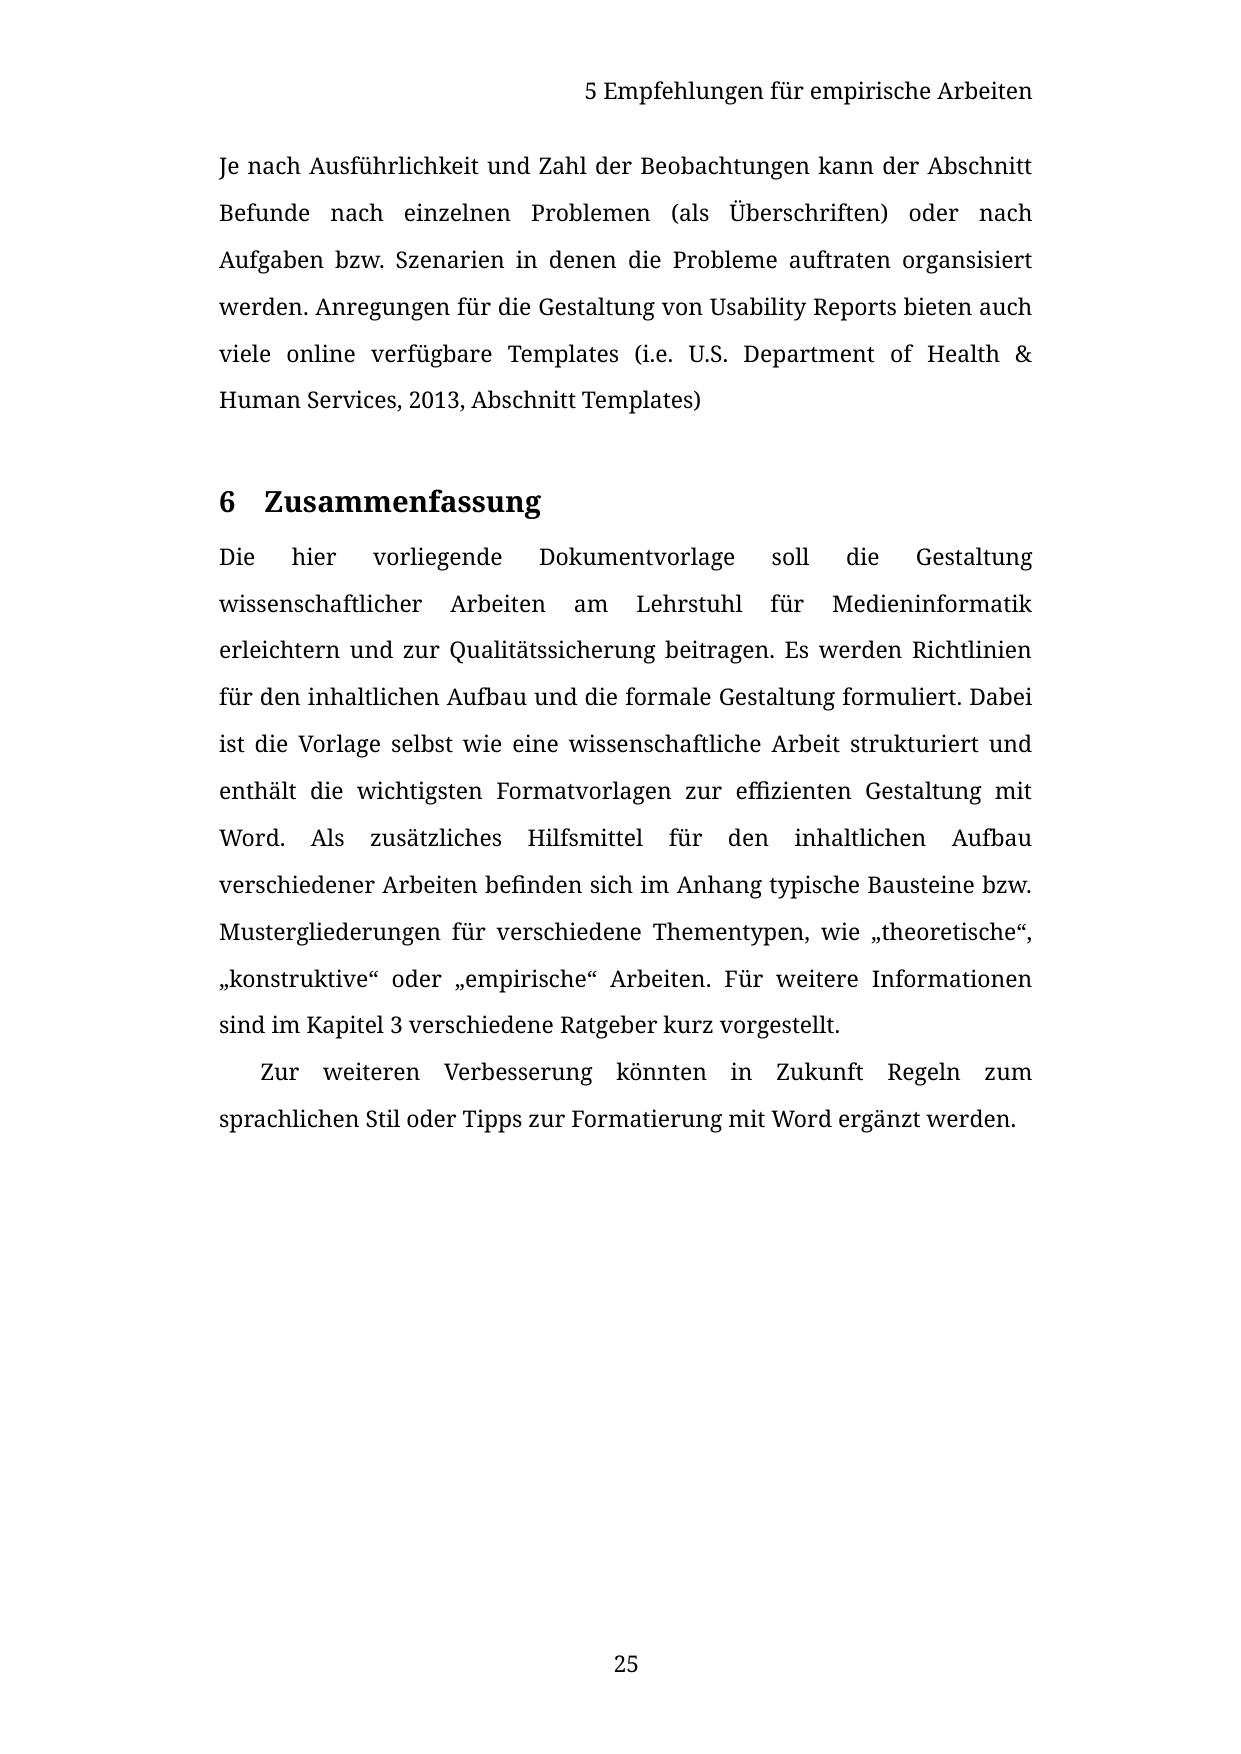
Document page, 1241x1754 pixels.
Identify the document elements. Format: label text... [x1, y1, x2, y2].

subtitle Zusammenfassung [219, 481, 1033, 521]
text Die hier vorliegende Dokumentvorlage soll die Gestaltung wissenschaftlicher Arbeiten am Lehrstuhl für Medieninformatik erleichtern und zur Qualitätssicherung beitragen. Es werden Richtlinien für den inhaltlichen Aufbau und die formale Gestaltung formuliert. Dabei ist die Vorlage selbst wie eine wissenschaftliche Arbeit strukturiert und enthält die wichtigsten Formatvorlagen zur effizienten Gestaltung mit Word. Als zusätzliches Hilfsmittel für den inhaltlichen Aufbau verschiedener Arbeiten befinden sich im Anhang typische Bausteine bzw. Mustergliederungen für verschiedene Thementypen, wie „theoretische“, „konstruktive“ oder „empirische“ Arbeiten. Für weitere Informationen sind im Kapitel 3 verschiedene Ratgeber kurz vorgestellt. [219, 541, 1033, 1041]
text Je nach Ausführlichkeit und Zahl der Beobachtungen kann der Abschnitt Befunde nach einzelnen Problemen (als Überschriften) oder nach Aufgaben bzw. Szenarien in denen die Probleme auftraten organsisiert werden. Anregungen für die Gestaltung von Usability Reports bieten auch viele online verfügbare Templates (i.e. U.S. Department of Health & Human Services, 2013, Abschnitt Templates) [219, 150, 1033, 416]
text Zur weiteren Verbesserung könnten in Zukunft Regeln zum sprachlichen Stil oder Tipps zur Formatierung mit Word ergänzt werden. [219, 1056, 1033, 1134]
